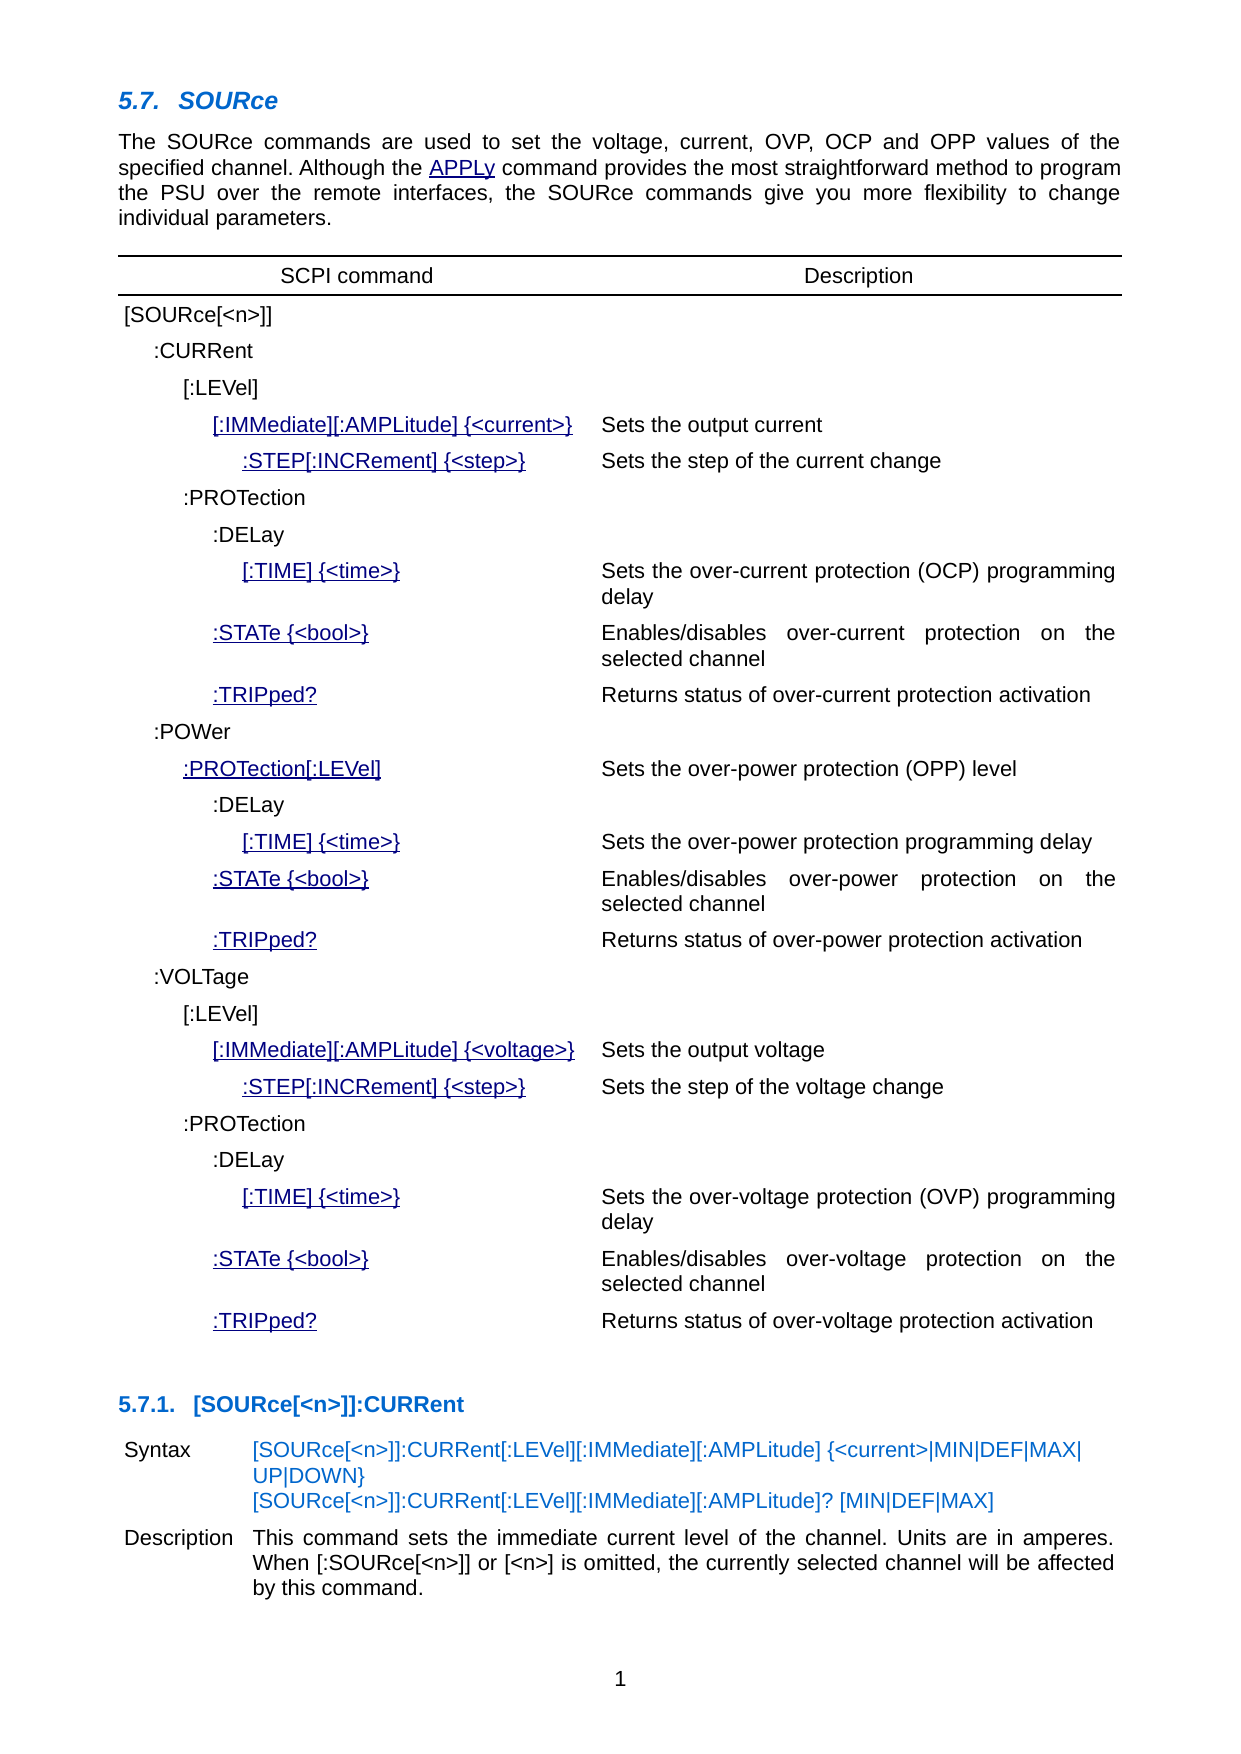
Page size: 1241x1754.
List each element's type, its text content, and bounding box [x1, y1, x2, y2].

subtitle SOURce [118, 86, 1122, 114]
table_cell :CURRent [118, 333, 596, 369]
table_cell Returns status of over-current protection activation [596, 676, 1122, 713]
table_header Syntax [118, 1432, 247, 1519]
table_cell [SOURce[<n>]] [118, 296, 596, 333]
table_cell :STATe {<bool>} [118, 615, 596, 676]
table_header Description [596, 257, 1122, 294]
table_cell :DELay [118, 786, 596, 823]
subtitle [SOURce[<n>]]:CURRent [118, 1391, 1122, 1417]
table_cell [596, 995, 1122, 1032]
table_cell [596, 516, 1122, 553]
table_cell :STEP[:INCRement] {<step>} [118, 1068, 596, 1105]
table_cell [:TIME] {<time>} [118, 1178, 596, 1240]
table_cell Sets the output voltage [596, 1032, 1122, 1068]
table_cell [596, 479, 1122, 516]
table_cell :STATe {<bool>} [118, 1240, 596, 1302]
table_cell Sets the over-power protection (OPP) level [596, 750, 1122, 786]
table_cell [:IMMediate][:AMPLitude] {<current>} [118, 406, 596, 443]
table_cell :PROTection [118, 479, 596, 516]
table_cell :POWer [118, 713, 596, 750]
table_cell Returns status of over-voltage protection activation [596, 1302, 1122, 1339]
table_cell [596, 713, 1122, 750]
table_cell Enables/disables over-power protection on the selected channel [596, 860, 1122, 922]
table_cell [:TIME] {<time>} [118, 823, 596, 860]
table_cell :STEP[:INCRement] {<step>} [118, 443, 596, 479]
table_cell :DELay [118, 1142, 596, 1178]
table_cell Sets the step of the voltage change [596, 1068, 1122, 1105]
table_cell [596, 786, 1122, 823]
table_cell Sets the over-voltage protection (OVP) programming delay [596, 1178, 1122, 1240]
table_cell :VOLTage [118, 958, 596, 995]
table_cell :PROTection[:LEVel] [118, 750, 596, 786]
table_cell Sets the over-power protection programming delay [596, 823, 1122, 860]
table_cell [596, 296, 1122, 333]
table_cell Enables/disables over-current protection on the selected channel [596, 615, 1122, 676]
table_cell Sets the over-current protection (OCP) programming delay [596, 553, 1122, 614]
table_cell Sets the output current [596, 406, 1122, 443]
text The SOURce commands are used to set the voltage, current, OVP, OCP and OPP values of the specified channel. Although the APPLy command provides the most straightforward method to program the PSU over the remote interfaces, the SOURce commands give you more flexibility to change individual parameters. [118, 129, 1122, 230]
table_header [SOURce[<n>]]:CURRent[:LEVel][:IMMediate][:AMPLitude] {<current>|MIN|DEF|MAX|UP|DOWN} [SOURce[<n>]]:CURRent[:LEVel][:IMMediate][:AMPLitude]? [MIN|DEF|MAX] [247, 1432, 1122, 1519]
table_cell :STATe {<bool>} [118, 860, 596, 922]
table_cell [:LEVel] [118, 995, 596, 1032]
table_cell [596, 958, 1122, 995]
table_cell [596, 333, 1122, 369]
table_cell [596, 1142, 1122, 1178]
table_cell [596, 1105, 1122, 1142]
table_cell :DELay [118, 516, 596, 553]
table_cell :TRIPped? [118, 676, 596, 713]
table_cell This command sets the immediate current level of the channel. Units are in amperes. When [:SOURce[<n>]] or [<n>] is omitted, the currently selected channel will be affected by this command. [247, 1519, 1122, 1631]
table_cell :TRIPped? [118, 1302, 596, 1339]
table_cell Returns status of over-power protection activation [596, 922, 1122, 958]
table_cell :TRIPped? [118, 922, 596, 958]
table_cell :PROTection [118, 1105, 596, 1142]
table_cell Enables/disables over-voltage protection on the selected channel [596, 1240, 1122, 1302]
table_cell [:IMMediate][:AMPLitude] {<voltage>} [118, 1032, 596, 1068]
table_cell Sets the step of the current change [596, 443, 1122, 479]
table_header SCPI command [118, 257, 596, 294]
table_cell [596, 369, 1122, 406]
table_cell [:LEVel] [118, 369, 596, 406]
table_cell [:TIME] {<time>} [118, 553, 596, 614]
table_cell Description [118, 1519, 247, 1631]
